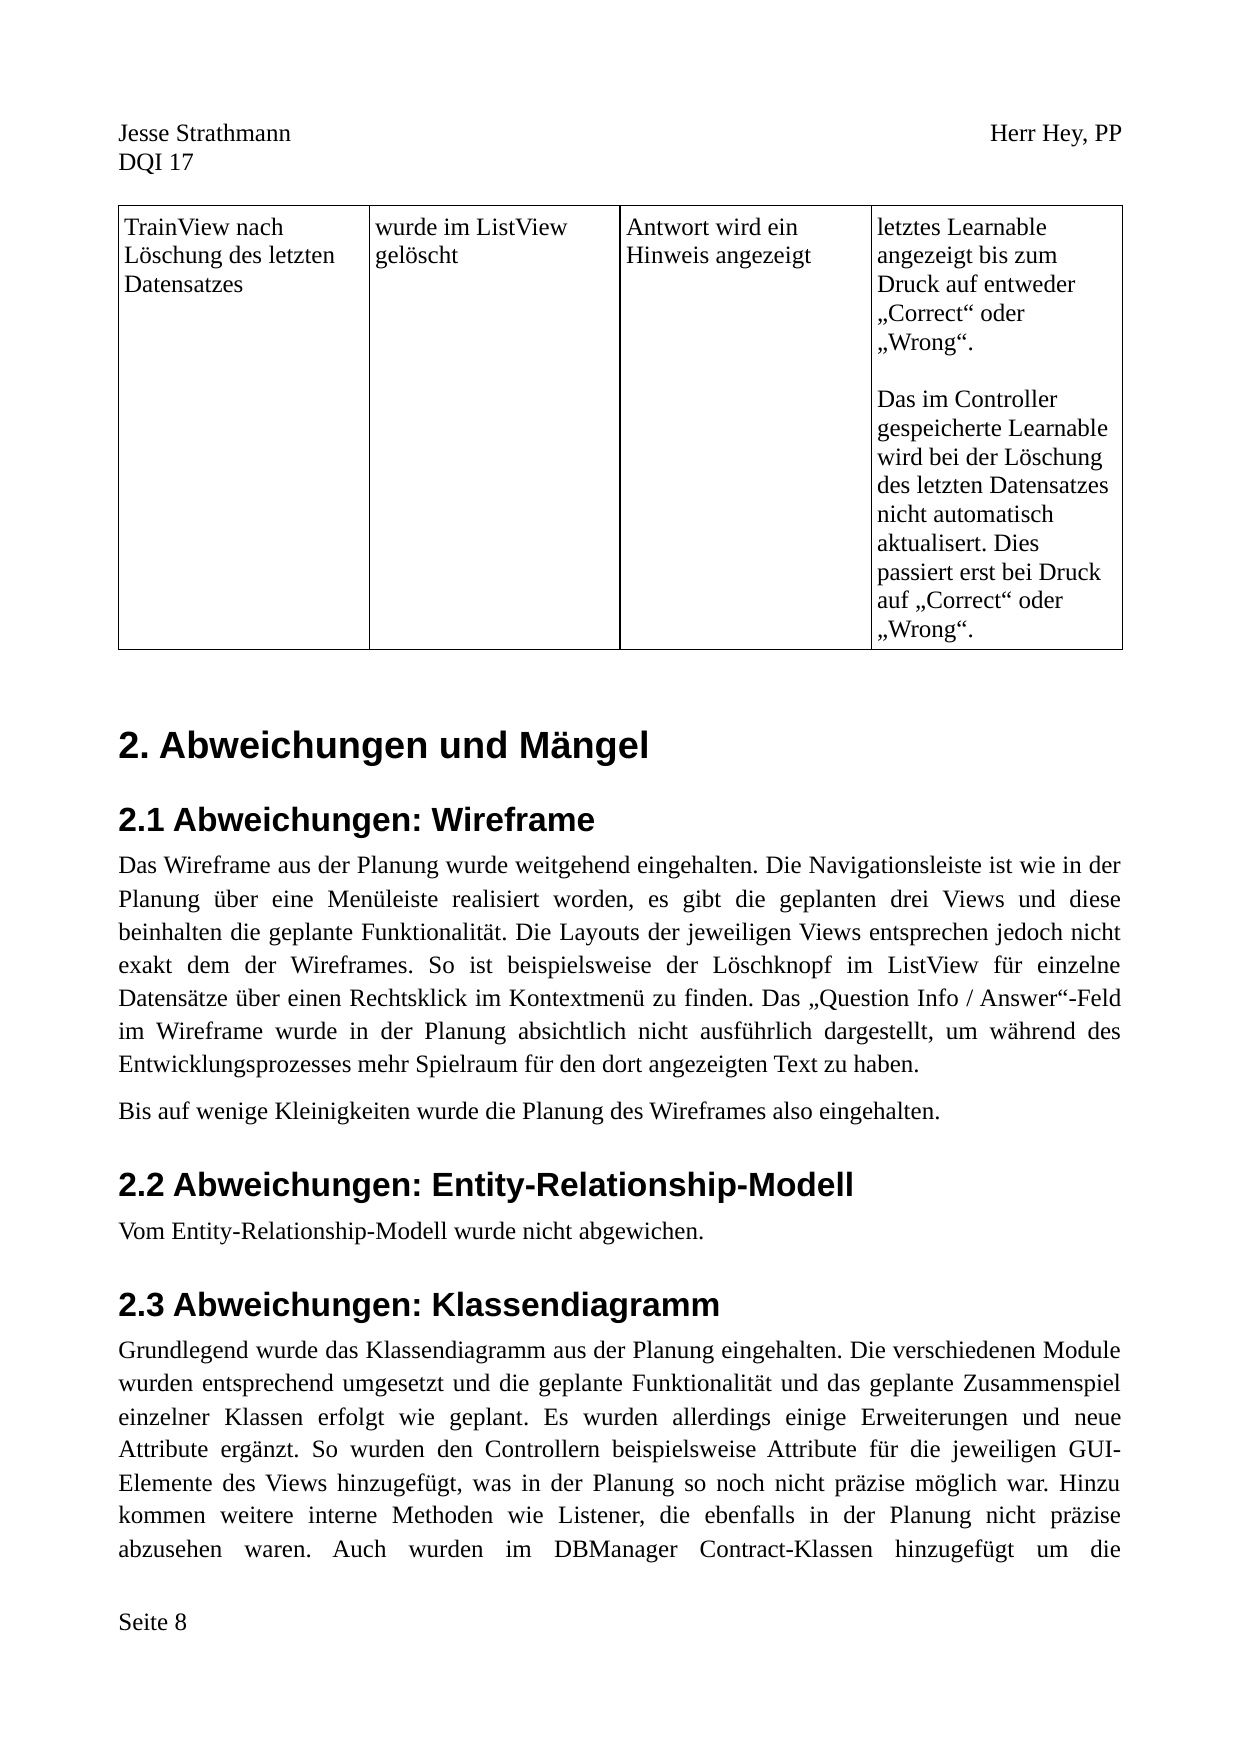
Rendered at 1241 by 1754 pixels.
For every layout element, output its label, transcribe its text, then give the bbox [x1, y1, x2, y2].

table_cell letztes Learnable angezeigt bis zum Druck auf entweder „Correct“ oder „Wrong“. Das im Controller gespeicherte Learnable wird bei der Löschung des letzten Datensatzes nicht automatisch aktualisert. Dies passiert erst bei Druck auf „Correct“ oder „Wrong“. [872, 206, 1122, 649]
subtitle 2.1 Abweichungen: Wireframe [118, 799, 1122, 838]
table_cell wurde im ListView gelöscht [370, 206, 619, 649]
subtitle 2. Abweichungen und Mängel [118, 722, 1122, 766]
subtitle 2.2 Abweichungen: Entity-Relationship-Modell [118, 1165, 1122, 1203]
text Vom Entity-Relationship-Modell wurde nicht abgewichen. [118, 1216, 1122, 1245]
text Das Wireframe aus der Planung wurde weitgehend eingehalten. Die Navigationsleiste ist wie in der Planung über eine Menüleiste realisiert worden, es gibt die geplanten drei Views und diese beinhalten die geplante Funktionalität. Die Layouts der jeweiligen Views entsprechen jedoch nicht exakt dem der Wireframes. So ist beispielsweise der Löschknopf im ListView für einzelne Datensätze über einen Rechtsklick im Kontextmenü zu finden. Das „Question Info / Answer“-Feld im Wireframe wurde in der Planung absichtlich nicht ausführlich dargestellt, um während des Entwicklungsprozesses mehr Spielraum für den dort angezeigten Text zu haben. [118, 851, 1122, 1077]
table_cell TrainView nach Löschung des letzten Datensatzes [119, 206, 369, 649]
subtitle 2.3 Abweichungen: Klassendiagramm [118, 1284, 1122, 1323]
text Bis auf wenige Kleinigkeiten wurde die Planung des Wireframes also eingehalten. [118, 1096, 1122, 1125]
table_cell Antwort wird ein Hinweis angezeigt [621, 206, 871, 649]
text Grundlegend wurde das Klassendiagramm aus der Planung eingehalten. Die verschiedenen Module wurden entsprechend umgesetzt und die geplante Funktionalität und das geplante Zusammenspiel einzelner Klassen erfolgt wie geplant. Es wurden allerdings einige Erweiterungen und neue Attribute ergänzt. So wurden den Controllern beispielsweise Attribute für die jeweiligen GUI-Elemente des Views hinzugefügt, was in der Planung so noch nicht präzise möglich war. Hinzu kommen weitere interne Methoden wie Listener, die ebenfalls in der Planung nicht präzise abzusehen waren. Auch wurden im DBManager Contract-Klassen hinzugefügt um die [118, 1336, 1122, 1562]
